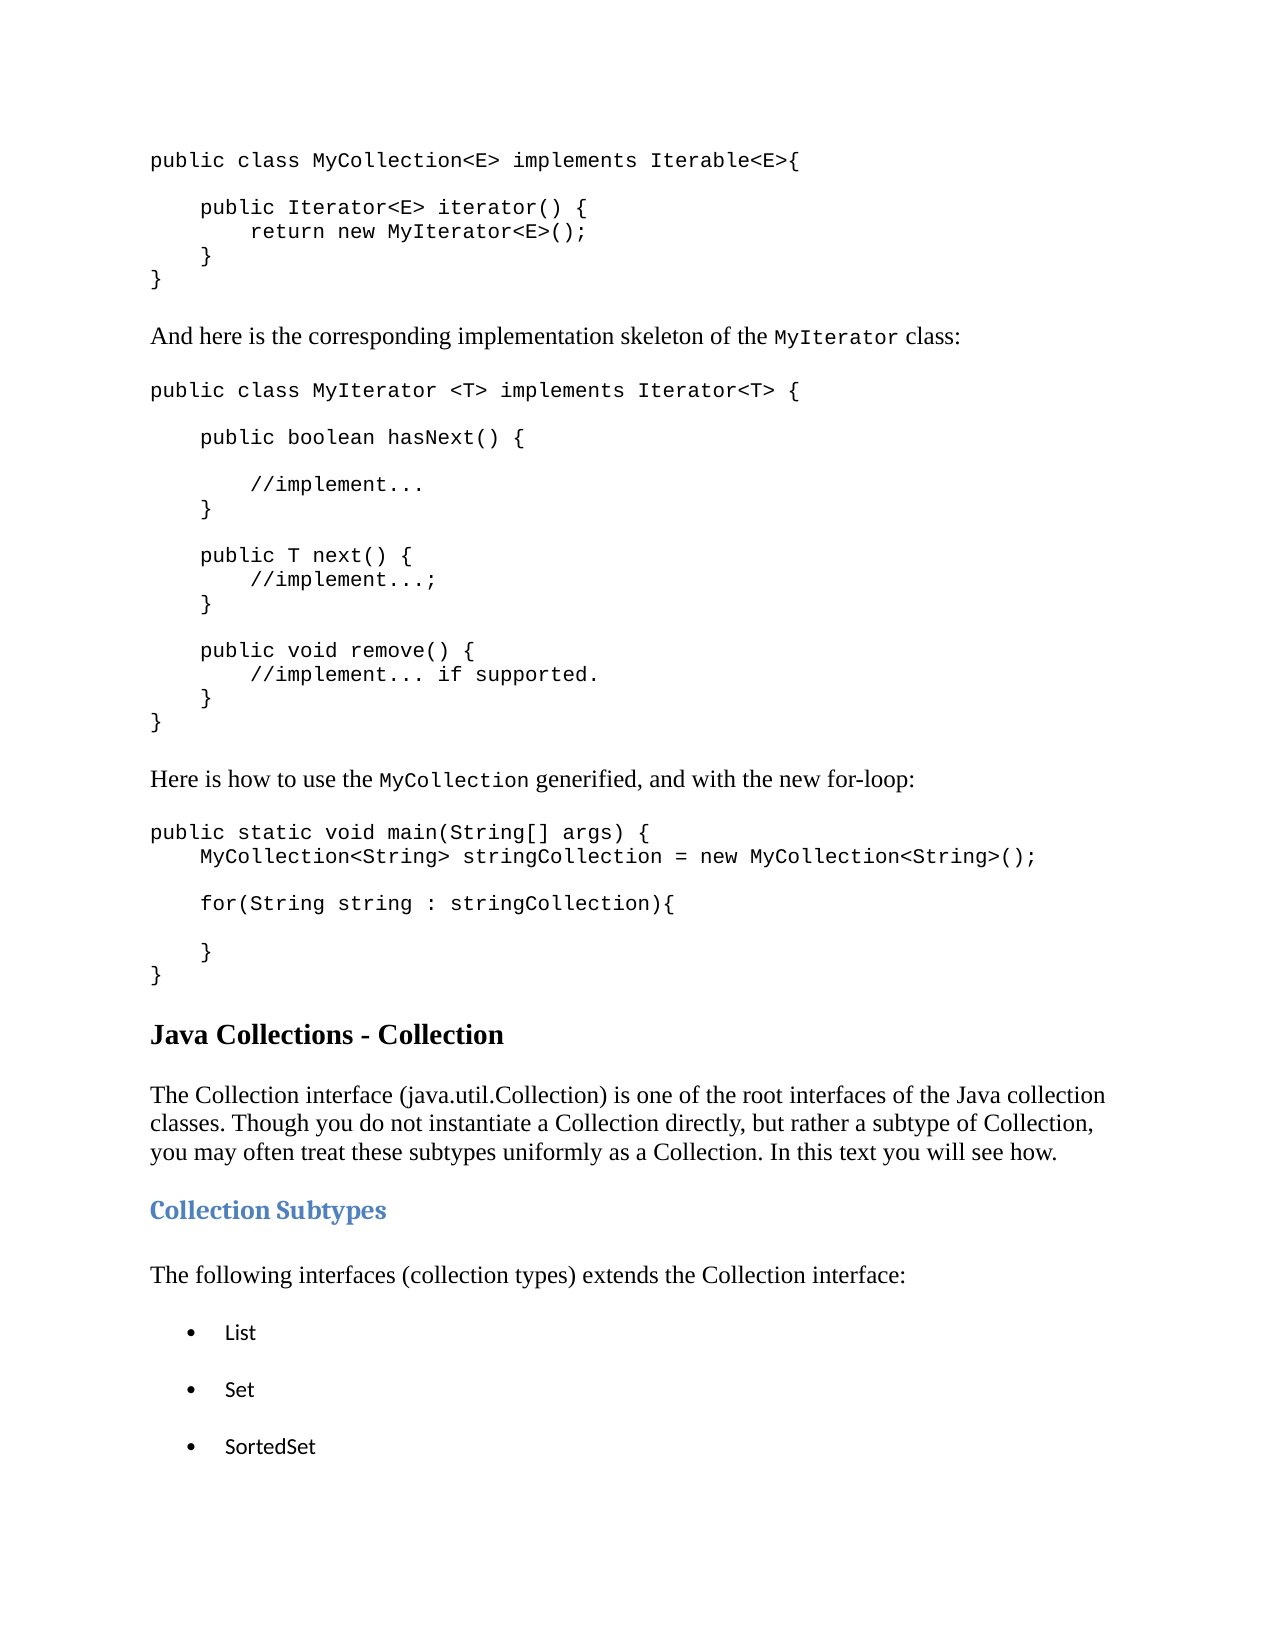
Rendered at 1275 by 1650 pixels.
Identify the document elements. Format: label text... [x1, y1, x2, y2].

text And here is the corresponding implementation skeleton of the MyIterator class: [150, 321, 1125, 351]
text public static void main(String[] args) { [150, 822, 1125, 846]
text } [150, 268, 1125, 292]
text //implement... if supported. [150, 663, 1125, 687]
text Here is how to use the MyCollection generified, and with the new for-loop: [150, 764, 1125, 793]
text } [150, 964, 1125, 988]
text //implement...; [150, 569, 1125, 593]
text } [150, 593, 1125, 616]
text public boolean hasNext() { [150, 427, 1125, 451]
list List [187, 1318, 1125, 1346]
text //implement... [150, 474, 1125, 498]
text public Iterator<E> iterator() { [150, 197, 1125, 221]
text The following interfaces (collection types) extends the Collection interface: [150, 1260, 1125, 1289]
text MyCollection<String> stringCollection = new MyCollection<String>(); [150, 846, 1125, 870]
list Set [187, 1375, 1125, 1403]
text public void remove() { [150, 640, 1125, 663]
text for(String string : stringCollection){ [150, 893, 1125, 917]
subtitle Java Collections - Collection [150, 1017, 1125, 1051]
text The Collection interface (java.util.Collection) is one of the root interfaces of the Java collection classes. Though you do not instantiate a Collection directly, but rather a subtype of Collection, you may often treat these subtypes uniformly as a Collection. In this text you will see how. [150, 1080, 1125, 1166]
text public class MyCollection<E> implements Iterable<E>{ [150, 150, 1125, 174]
text } [150, 244, 1125, 268]
text public class MyIterator <T> implements Iterator<T> { [150, 380, 1125, 403]
text public T next() { [150, 545, 1125, 569]
text } [150, 498, 1125, 522]
text } [150, 941, 1125, 964]
list SortedSet [187, 1432, 1125, 1460]
text } [150, 687, 1125, 711]
subtitle Collection Subtypes [150, 1195, 1125, 1226]
text } [150, 711, 1125, 734]
text return new MyIterator<E>(); [150, 221, 1125, 244]
